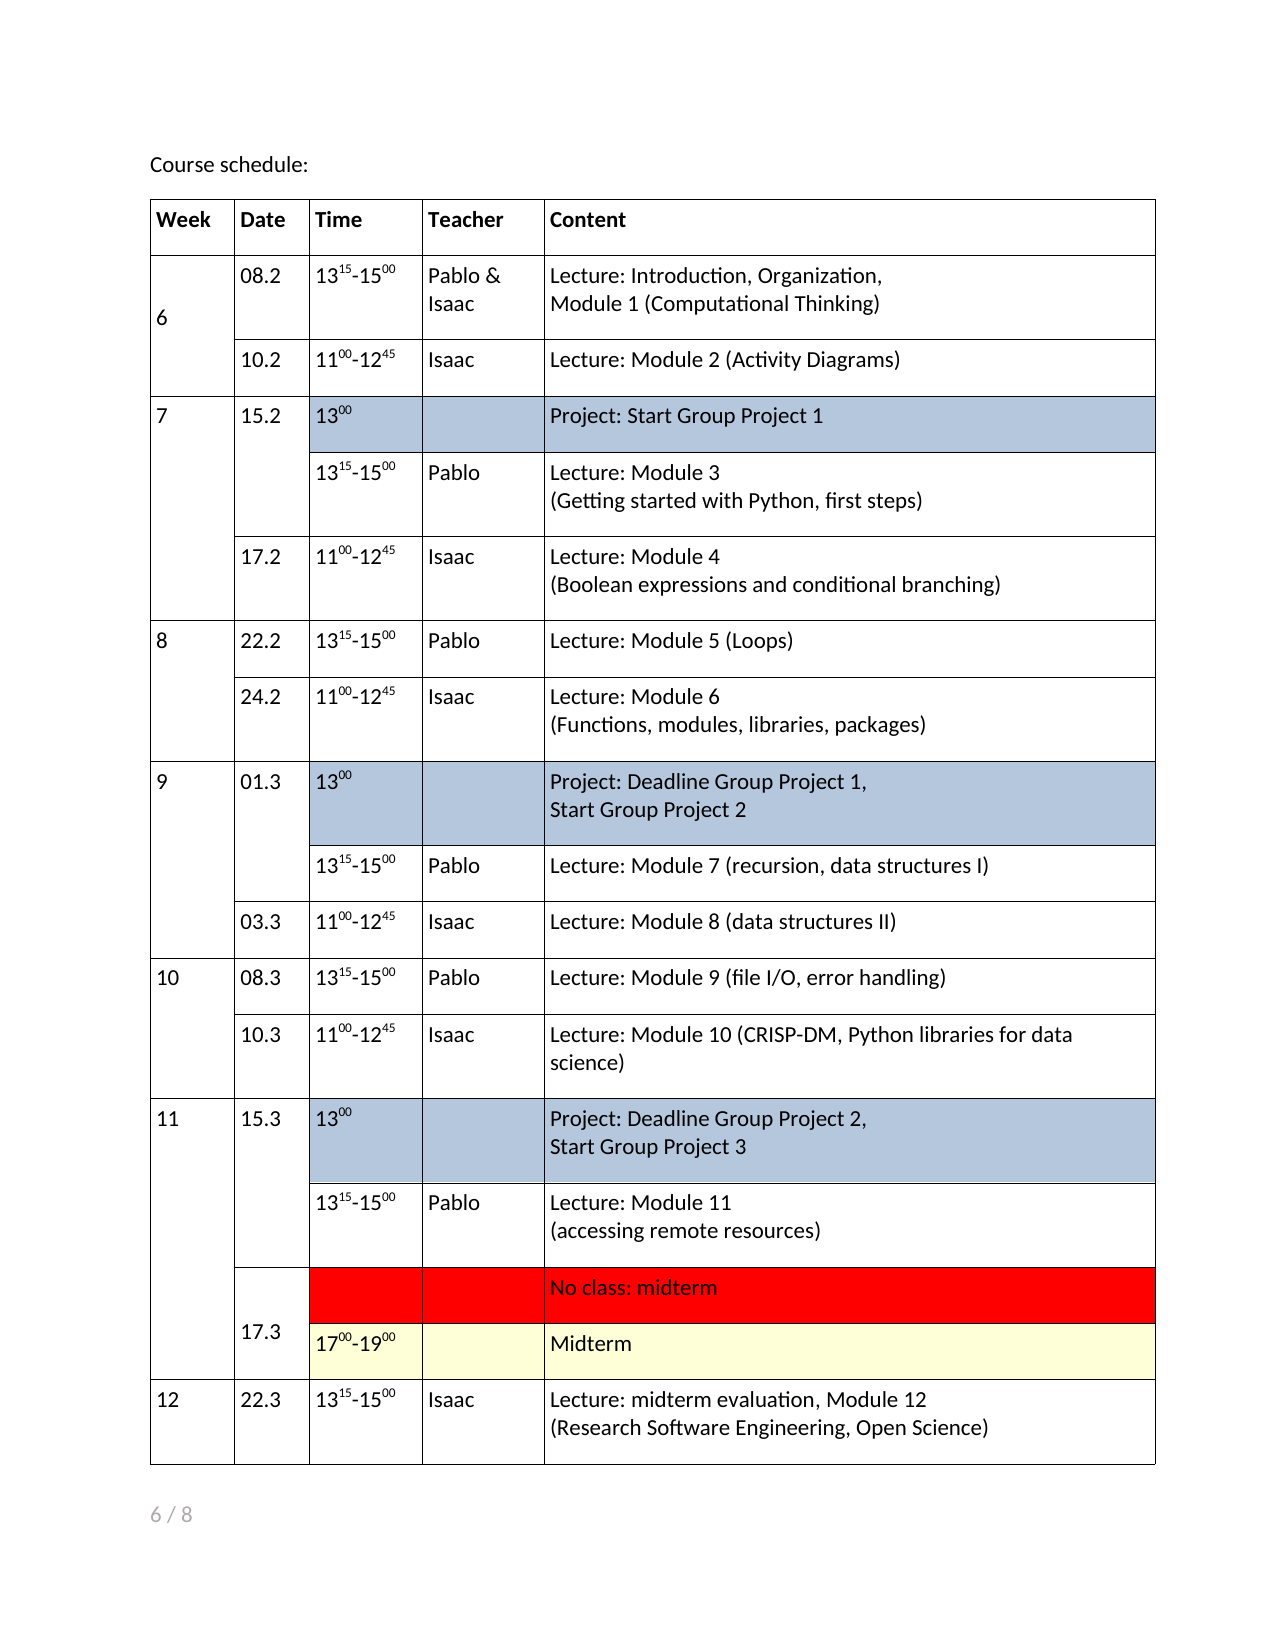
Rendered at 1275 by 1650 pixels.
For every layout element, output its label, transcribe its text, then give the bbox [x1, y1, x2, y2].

table_cell 10.2 [235, 340, 309, 396]
table_cell 1315-1500 [310, 621, 422, 677]
table_cell 08.2 [235, 256, 309, 339]
table_cell 1100-1245 [310, 537, 422, 620]
table_cell 17.3 [235, 1268, 309, 1379]
table_cell Lecture: Module 4 (Boolean expressions and conditional branching) [545, 537, 1155, 620]
table_cell 9 [151, 762, 234, 958]
table_cell 6 [151, 256, 234, 396]
table_header Time [310, 200, 422, 255]
table_cell Pablo & Isaac [423, 256, 544, 339]
table_cell 1100-1245 [310, 678, 422, 761]
table_cell [423, 1324, 544, 1379]
table_cell 1700-1900 [310, 1324, 422, 1379]
table_cell [310, 1268, 422, 1323]
table_cell 1315-1500 [310, 846, 422, 901]
table_cell Lecture: Module 6 (Functions, modules, libraries, packages) [545, 678, 1155, 761]
table_cell Pablo [423, 453, 544, 536]
table_cell Lecture: Module 2 (Activity Diagrams) [545, 340, 1155, 396]
table_cell No class: midterm [545, 1268, 1155, 1323]
table_cell Lecture: Module 8 (data structures II) [545, 902, 1155, 958]
table_cell 22.2 [235, 621, 309, 677]
table_cell 1300 [310, 1099, 422, 1182]
table_cell Project: Deadline Group Project 1, Start Group Project 2 [545, 762, 1155, 845]
table_cell 15.3 [235, 1099, 309, 1267]
table_cell 7 [151, 397, 234, 620]
table_cell 1315-1500 [310, 959, 422, 1014]
table_cell Isaac [423, 1380, 544, 1463]
table_cell 22.3 [235, 1380, 309, 1463]
table_cell 1100-1245 [310, 1015, 422, 1098]
table_cell Isaac [423, 340, 544, 396]
table_cell Lecture: Module 10 (CRISP-DM, Python libraries for data science) [545, 1015, 1155, 1098]
table_cell 15.2 [235, 397, 309, 536]
table_cell [423, 1099, 544, 1182]
table_cell 1315-1500 [310, 453, 422, 536]
table_cell Midterm [545, 1324, 1155, 1379]
table_header Teacher [423, 200, 544, 255]
table_cell 1315-1500 [310, 1380, 422, 1463]
table_cell 1300 [310, 397, 422, 452]
table_cell Project: Deadline Group Project 2, Start Group Project 3 [545, 1099, 1155, 1182]
table_cell Project: Start Group Project 1 [545, 397, 1155, 452]
table_cell Pablo [423, 1184, 544, 1267]
table_cell Pablo [423, 959, 544, 1014]
table_cell 12 [151, 1380, 234, 1463]
table_header Week [151, 200, 234, 255]
table_cell Pablo [423, 846, 544, 901]
table_cell 8 [151, 621, 234, 761]
table_cell 17.2 [235, 537, 309, 620]
table_cell [423, 1268, 544, 1323]
table_header Date [235, 200, 309, 255]
table_cell Lecture: midterm evaluation, Module 12 (Research Software Engineering, Open Science) [545, 1380, 1155, 1463]
table_cell Lecture: Module 9 (file I/O, error handling) [545, 959, 1155, 1014]
table_cell Isaac [423, 678, 544, 761]
table_cell 24.2 [235, 678, 309, 761]
table_cell Lecture: Module 3 (Getting started with Python, first steps) [545, 453, 1155, 536]
table_cell [423, 397, 544, 452]
table_cell 03.3 [235, 902, 309, 958]
text Course schedule: [150, 150, 1125, 178]
table_cell Isaac [423, 1015, 544, 1098]
table_header Content [545, 200, 1155, 255]
table_cell 1100-1245 [310, 340, 422, 396]
table_cell 10 [151, 959, 234, 1098]
table_cell 08.3 [235, 959, 309, 1014]
table_cell Lecture: Introduction, Organization, Module 1 (Computational Thinking) [545, 256, 1155, 339]
table_cell Lecture: Module 5 (Loops) [545, 621, 1155, 677]
table_cell 11 [151, 1099, 234, 1379]
table_cell 1315-1500 [310, 256, 422, 339]
table_cell 1300 [310, 762, 422, 845]
table_cell 01.3 [235, 762, 309, 901]
table_cell Lecture: Module 11 (accessing remote resources) [545, 1184, 1155, 1267]
table_cell Lecture: Module 7 (recursion, data structures I) [545, 846, 1155, 901]
table_cell [423, 762, 544, 845]
table_cell Isaac [423, 902, 544, 958]
table_cell Pablo [423, 621, 544, 677]
table_cell 1315-1500 [310, 1184, 422, 1267]
table_cell 10.3 [235, 1015, 309, 1098]
table_cell 1100-1245 [310, 902, 422, 958]
table_cell Isaac [423, 537, 544, 620]
